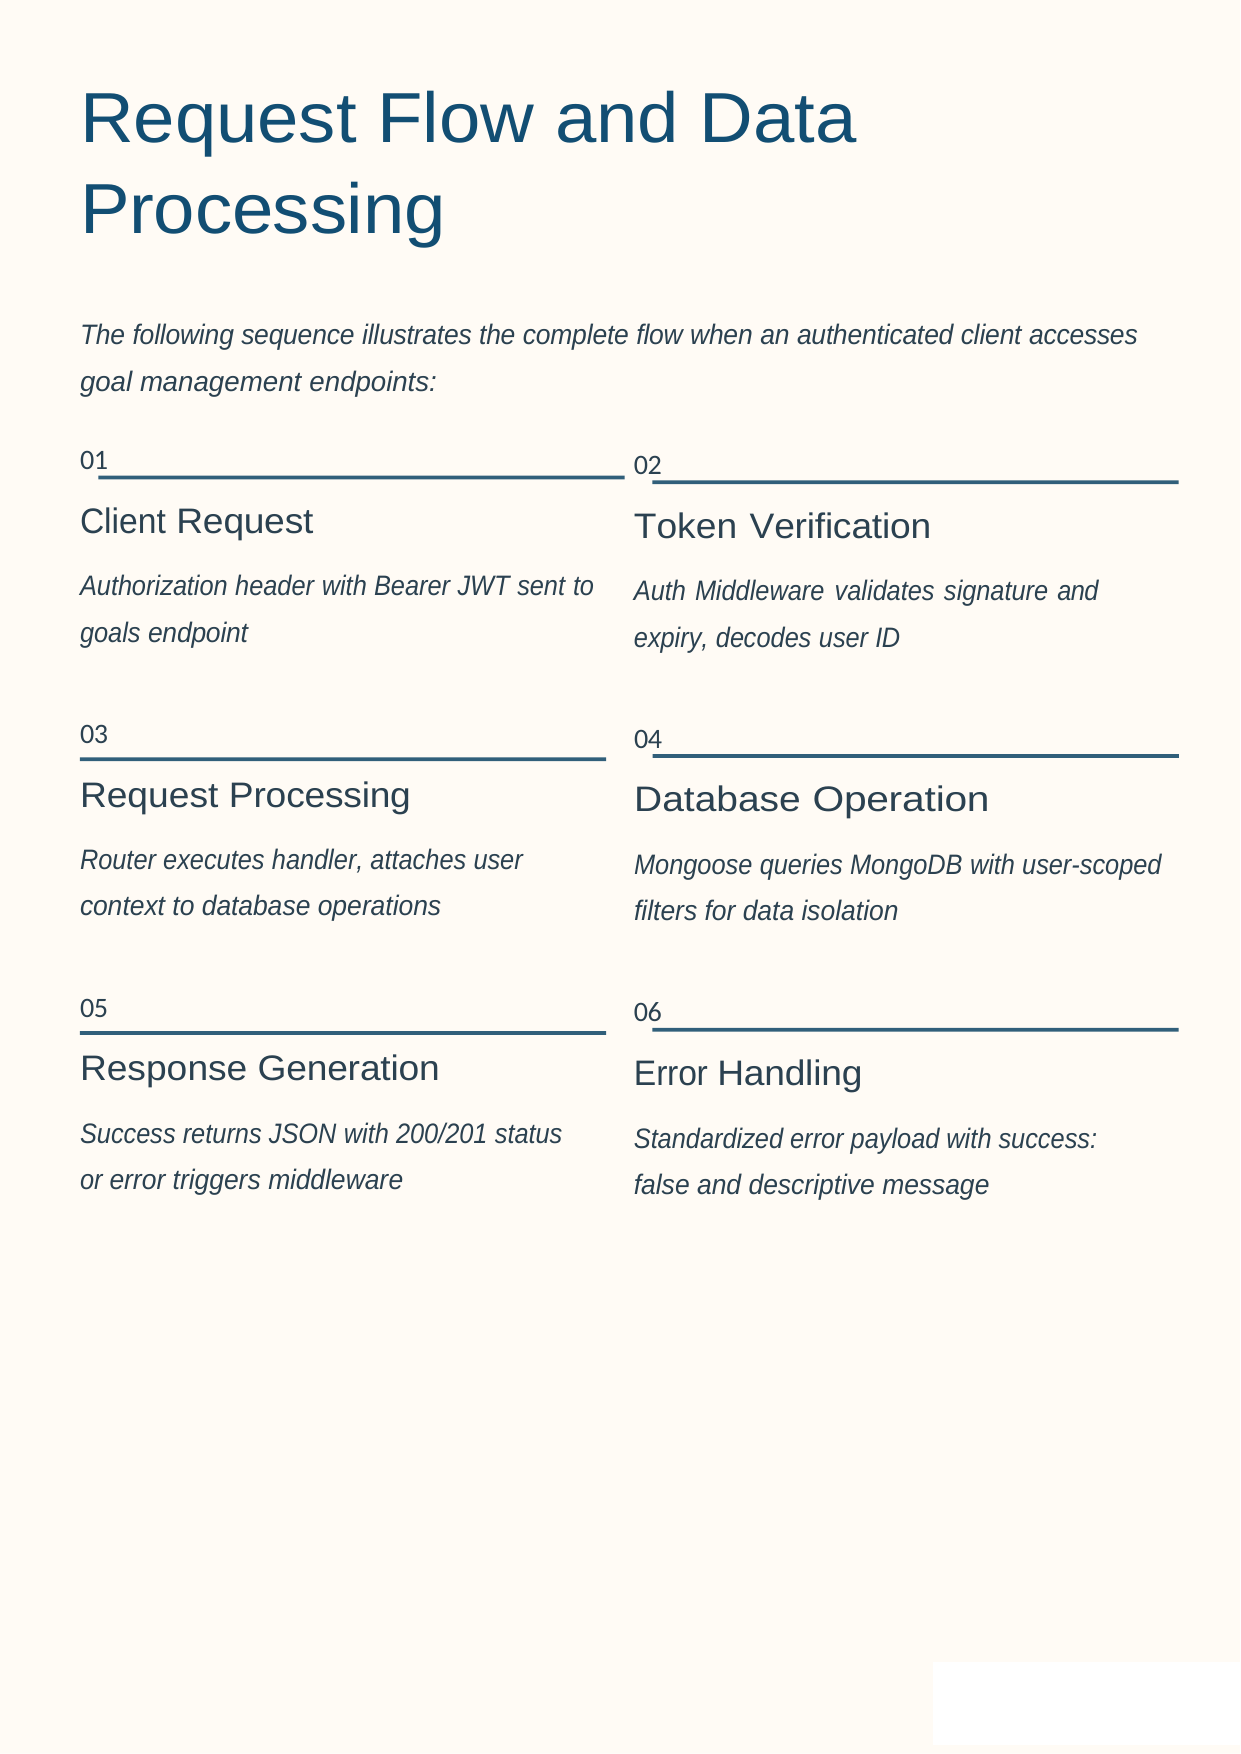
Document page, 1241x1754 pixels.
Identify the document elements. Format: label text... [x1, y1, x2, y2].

text 01 [80, 442, 603, 476]
text Router executes handler, attaches user context to database operations [80, 843, 528, 922]
text 03 [80, 716, 528, 750]
subtitle Error Handling [634, 1052, 1178, 1093]
subtitle Response Generation [80, 1048, 587, 1088]
subtitle Client Request [80, 500, 603, 541]
text 02 [634, 447, 1178, 481]
subtitle Request Processing [80, 774, 528, 814]
text Auth Middleware validates signature and [634, 574, 1178, 606]
text goals endpoint [80, 616, 603, 648]
text 04 [634, 721, 1178, 755]
text Standardized error payload with success: false and descriptive message [634, 1122, 1151, 1200]
text Success returns JSON with 200/201 status or error triggers middleware [80, 1117, 587, 1196]
text Mongoose queries MongoDB with user-scoped filters for data isolation [634, 848, 1178, 927]
subtitle Token Verification [634, 505, 1178, 546]
subtitle Database Operation [634, 779, 1178, 819]
subtitle Request Flow and Data Processing [80, 76, 1151, 249]
text Authorization header with Bearer JWT sent to [80, 569, 603, 602]
text 06 [634, 994, 1178, 1029]
text 05 [80, 989, 587, 1024]
text expiry, decodes user ID [634, 621, 1178, 653]
text The following sequence illustrates the complete flow when an authenticated client accesses goal management endpoints: [80, 318, 1151, 397]
